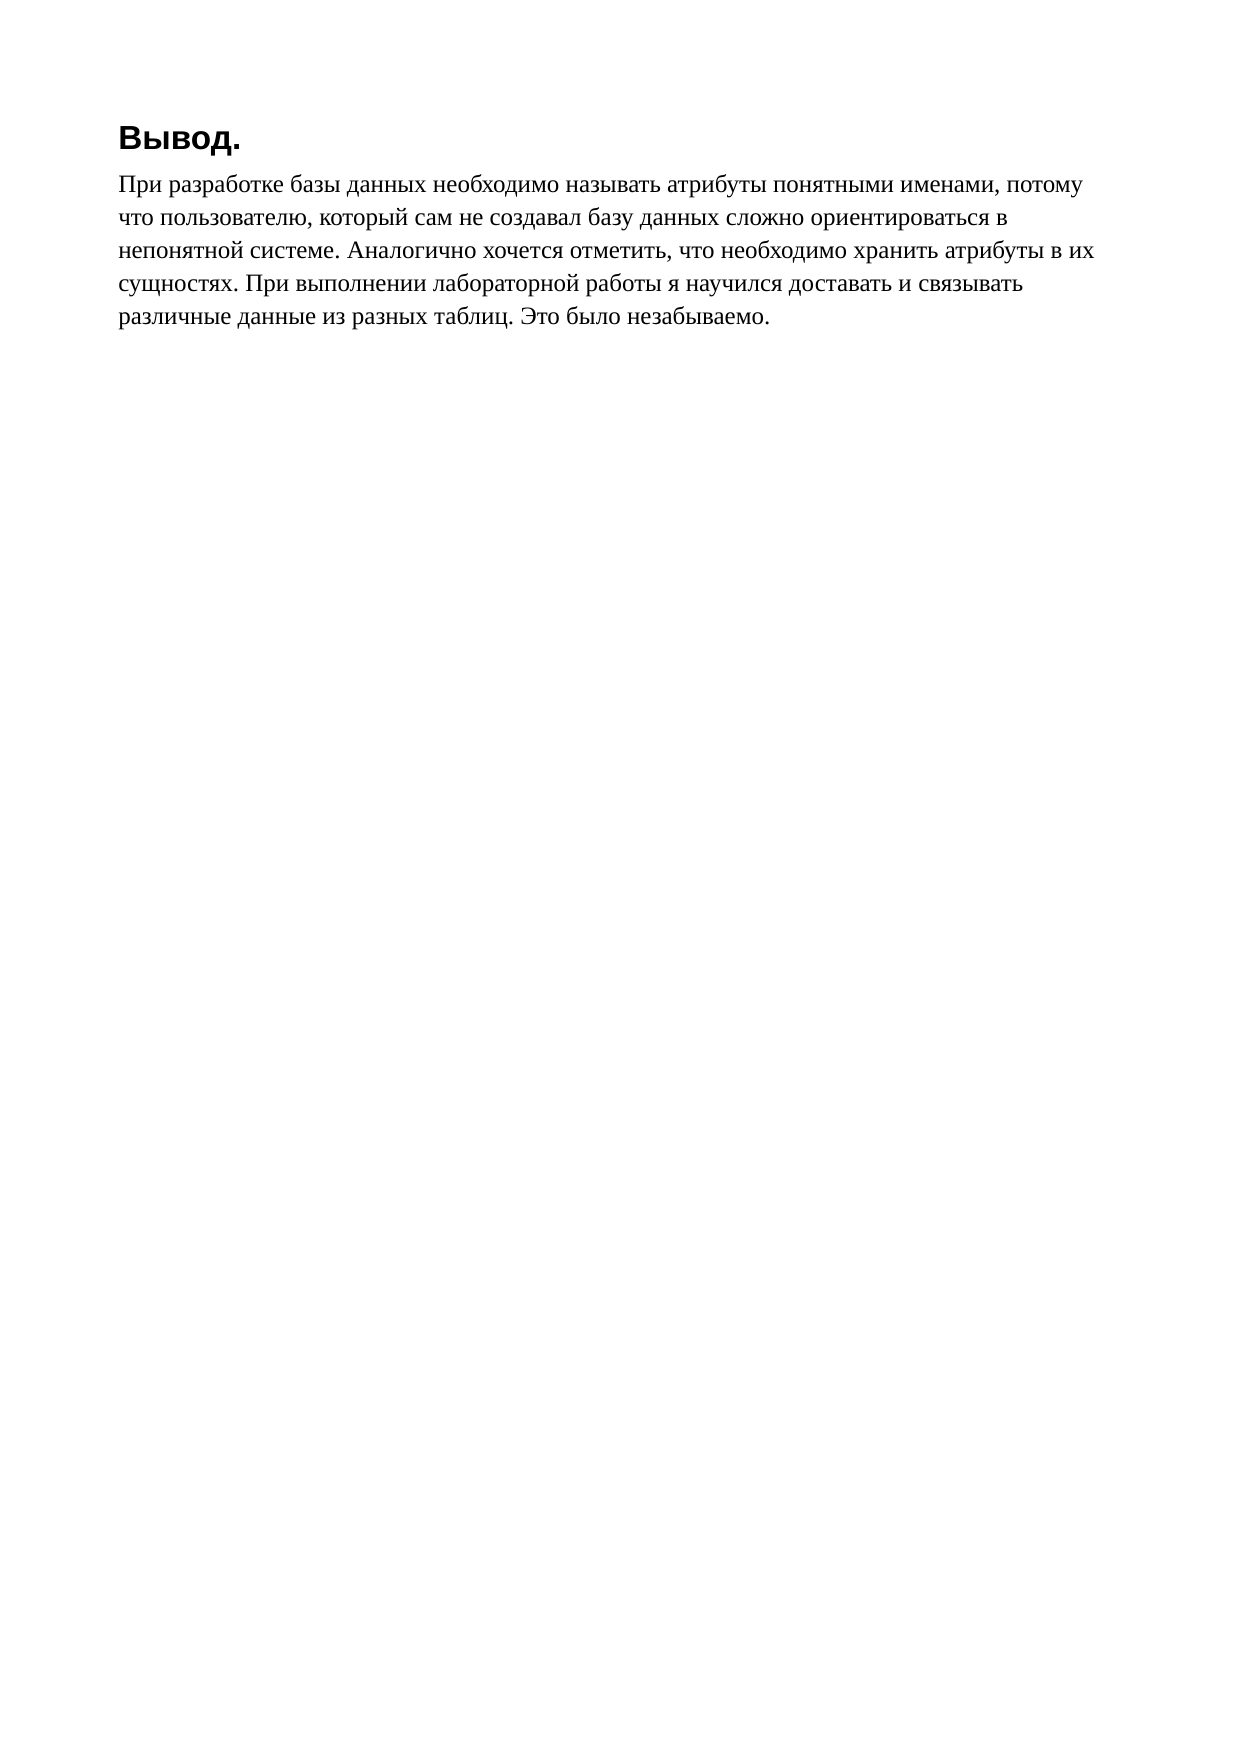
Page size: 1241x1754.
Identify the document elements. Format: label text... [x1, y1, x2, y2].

text При разработке базы данных необходимо называть атрибуты понятными именами, потому что пользователю, который сам не создавал базу данных сложно ориентироваться в непонятной системе. Аналогично хочется отметить, что необходимо хранить атрибуты в их сущностях. При выполнении лабораторной работы я научился доставать и связывать различные данные из разных таблиц. Это было незабываемо. [118, 169, 1122, 330]
subtitle Вывод. [118, 118, 1122, 157]
